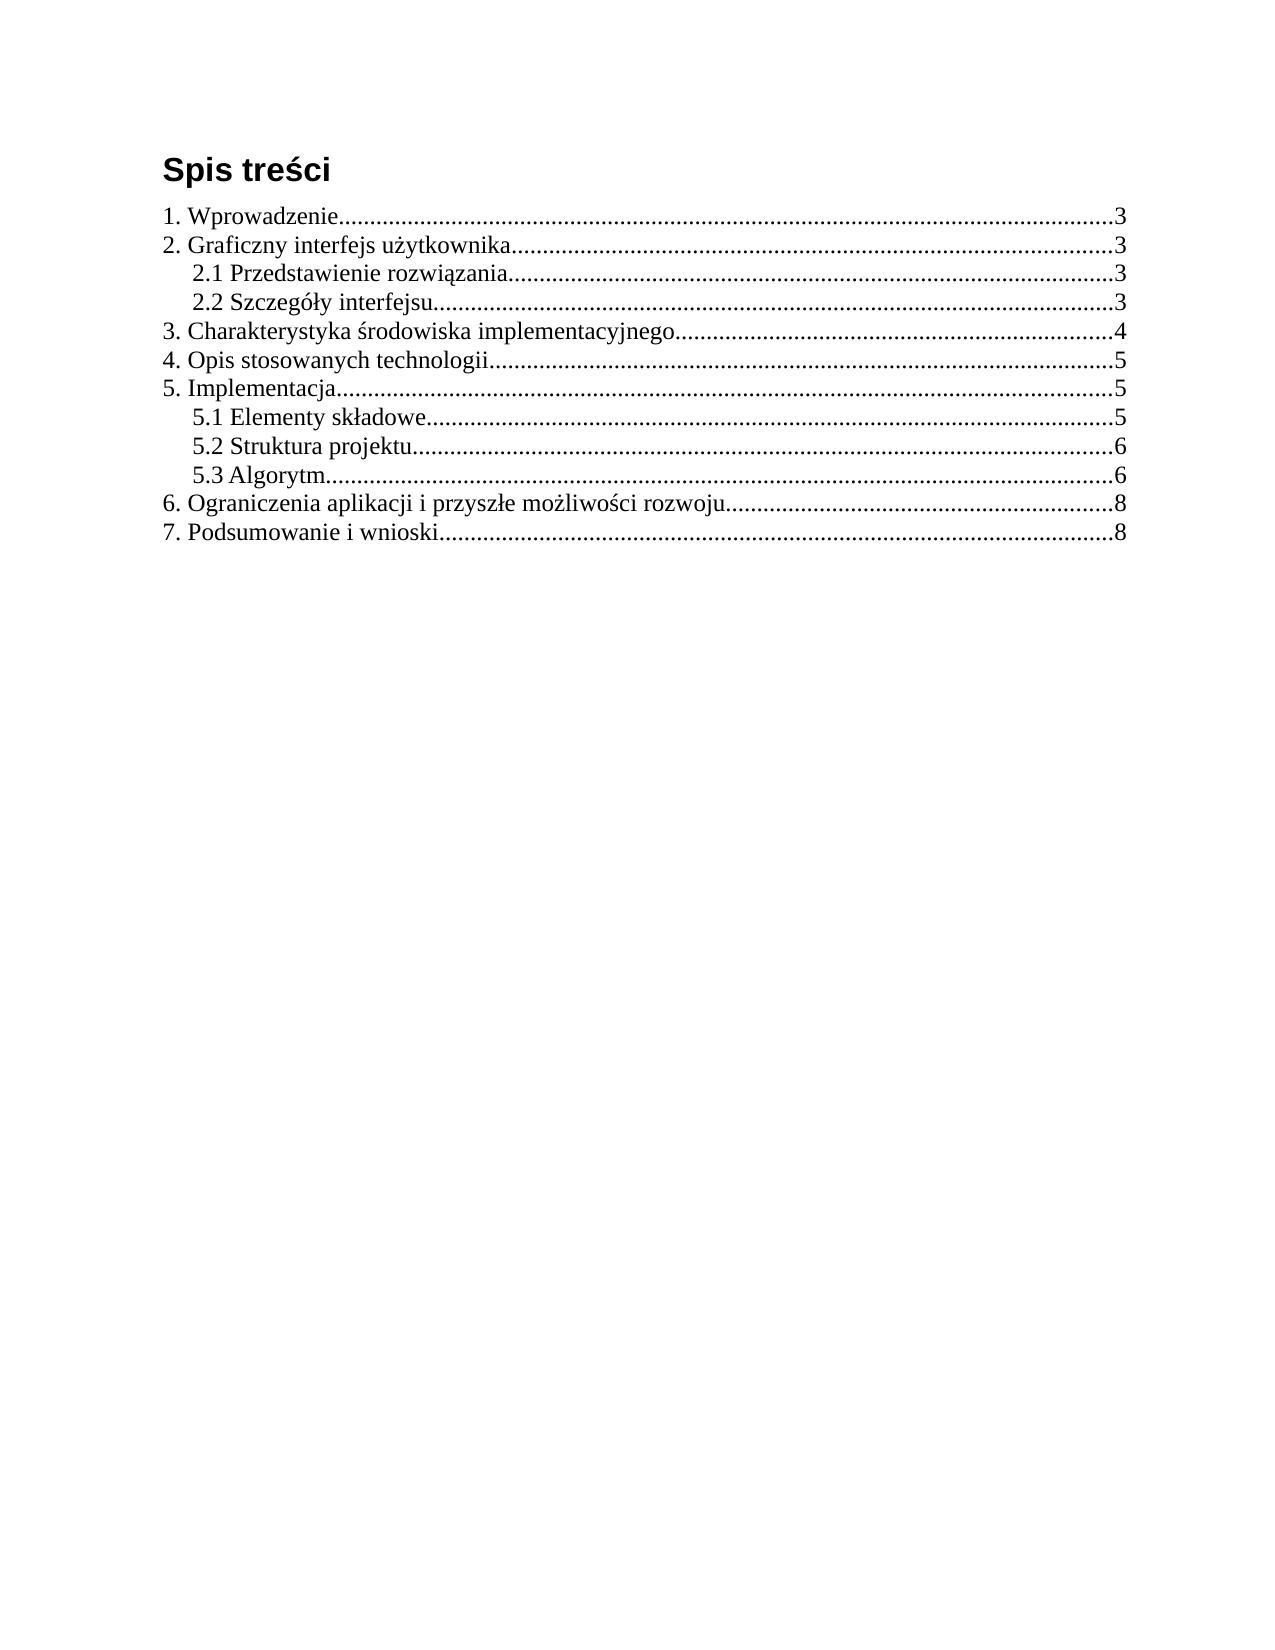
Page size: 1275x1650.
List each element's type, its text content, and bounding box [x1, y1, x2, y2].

text 5. Implementacja 5 [162, 373, 1127, 402]
text 3. Charakterystyka środowiska implementacyjnego 4 [162, 316, 1127, 345]
text 5.2 Struktura projektu 6 [192, 431, 1127, 460]
text 2.1 Przedstawienie rozwiązania 3 [192, 258, 1127, 287]
text 5.3 Algorytm 6 [192, 460, 1127, 488]
text 2. Graficzny interfejs użytkownika 3 [162, 230, 1127, 258]
text 6. Ograniczenia aplikacji i przyszłe możliwości rozwoju 8 [162, 488, 1127, 517]
text 1. Wprowadzenie 3 [162, 201, 1127, 230]
text 5.1 Elementy składowe 5 [192, 402, 1127, 431]
text 4. Opis stosowanych technologii 5 [162, 345, 1127, 373]
text 7. Podsumowanie i wnioski 8 [162, 517, 1127, 546]
subtitle Spis treści [162, 150, 1127, 188]
text 2.2 Szczegóły interfejsu 3 [192, 287, 1127, 316]
